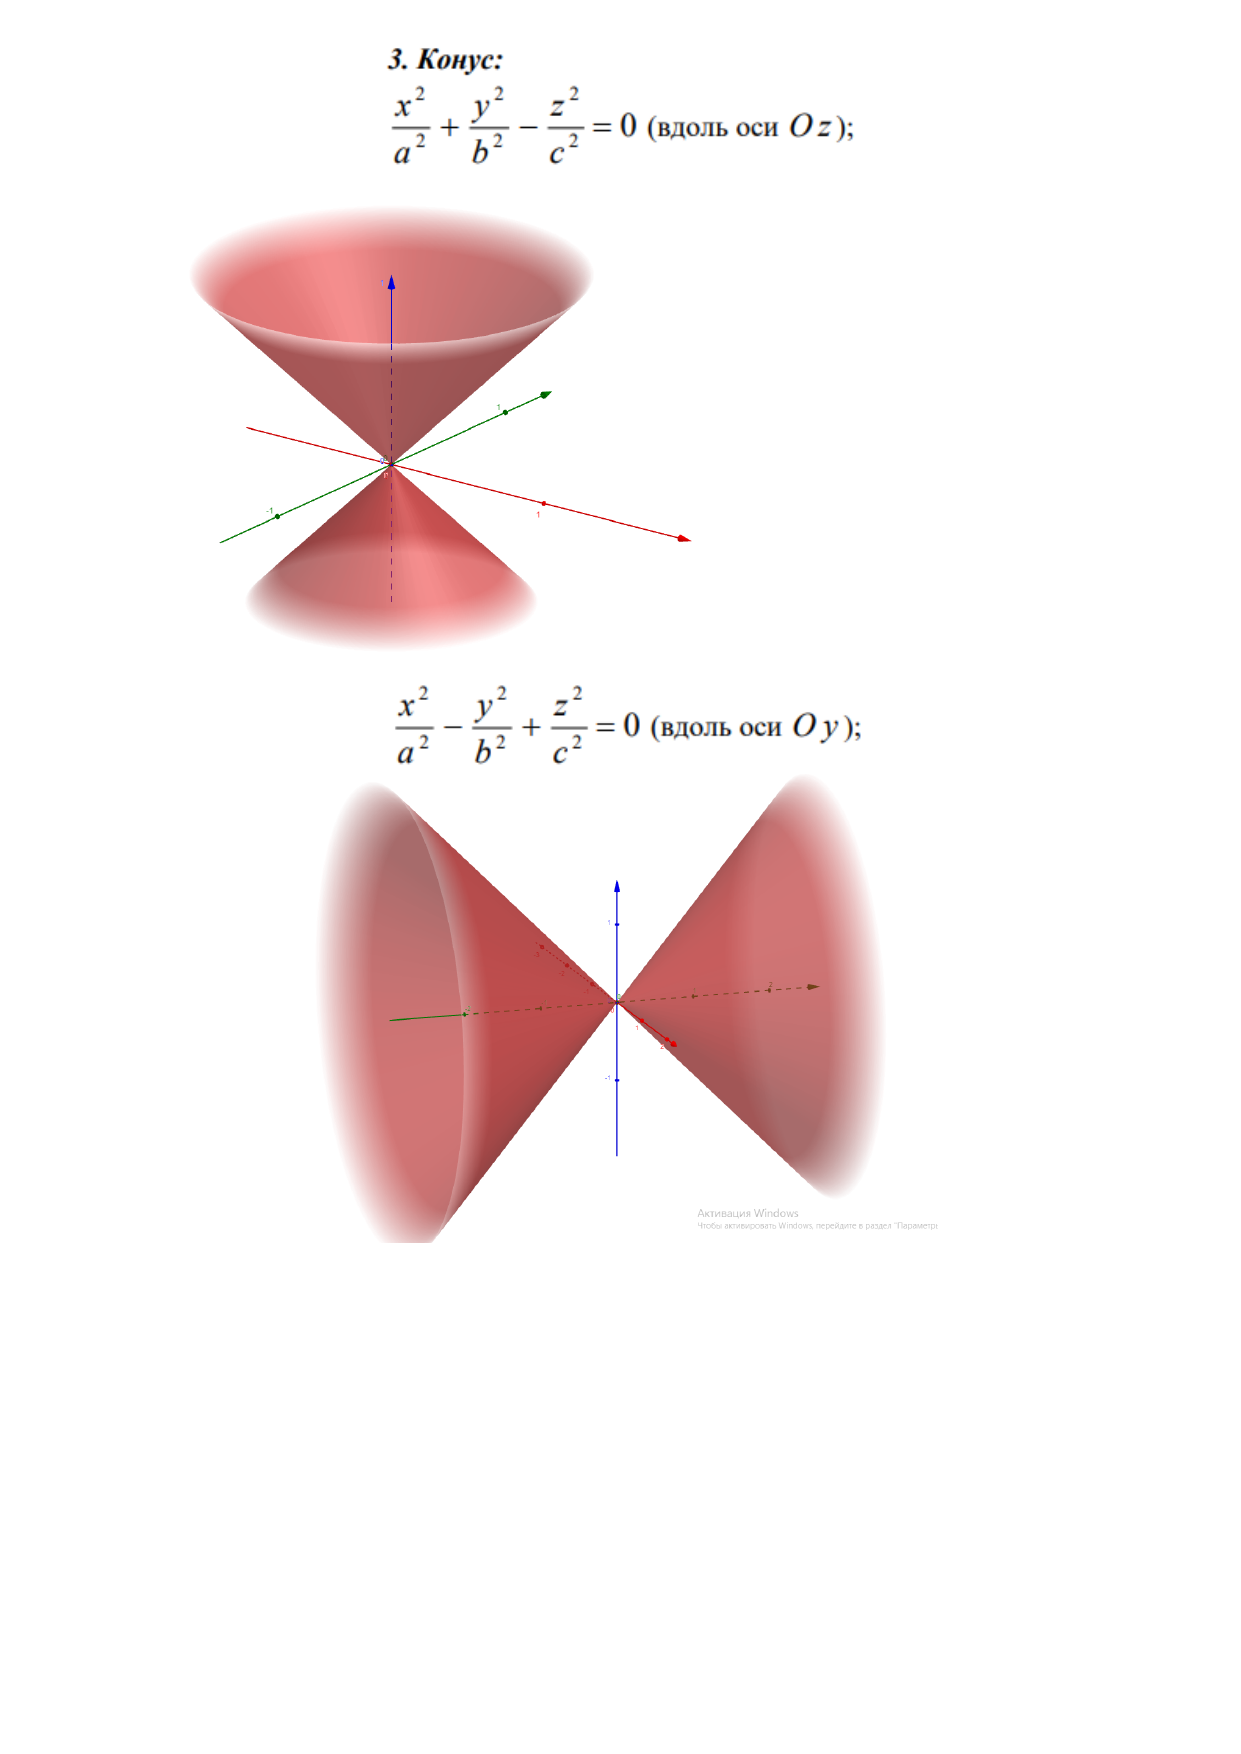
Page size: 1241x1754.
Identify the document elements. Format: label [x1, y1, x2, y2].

picture [302, 681, 938, 1243]
picture [378, 36, 862, 174]
picture [147, 197, 738, 659]
